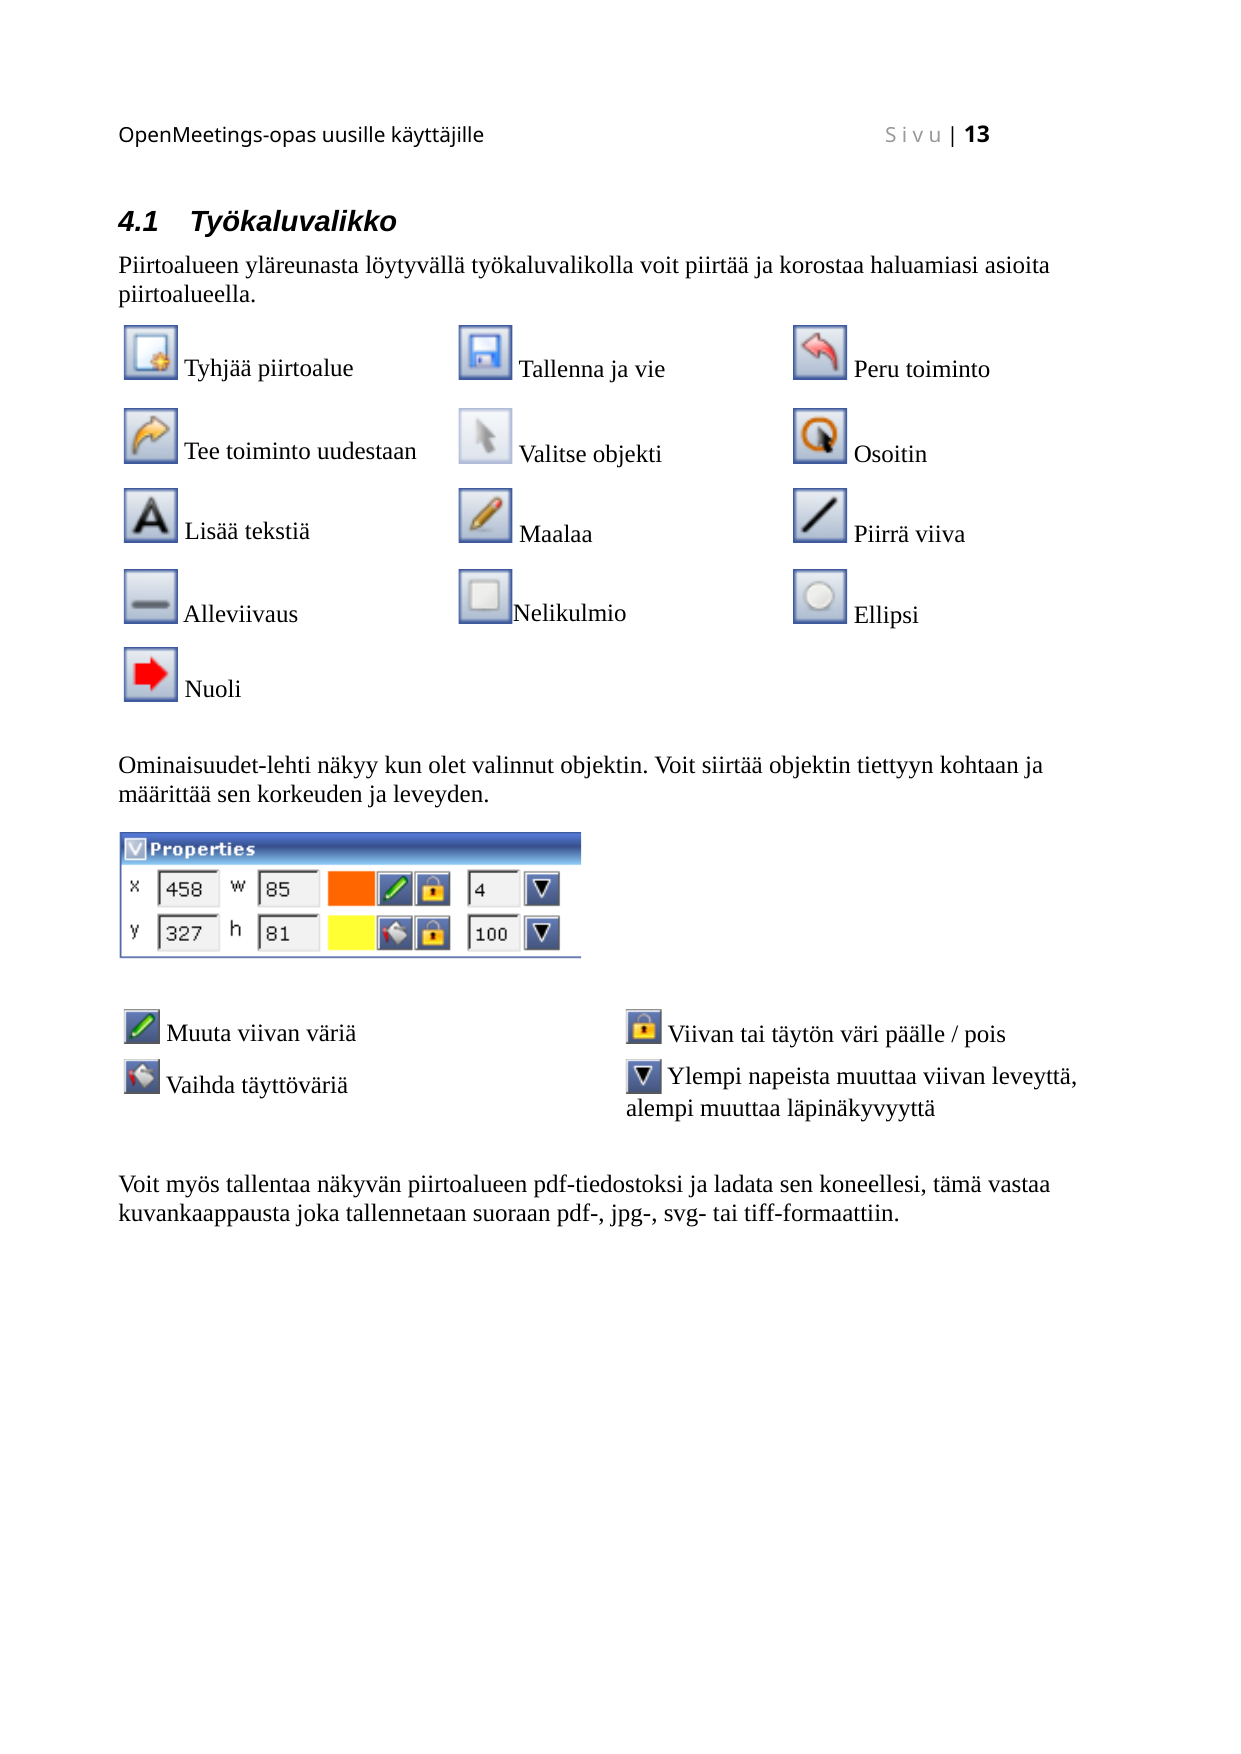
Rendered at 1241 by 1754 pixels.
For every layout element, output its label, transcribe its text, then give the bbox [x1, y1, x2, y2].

picture [625, 1009, 662, 1044]
picture [793, 569, 848, 624]
picture [625, 1059, 662, 1094]
table_header Tallenna ja vie [453, 320, 787, 403]
subtitle Työkaluvalikko [118, 204, 1122, 237]
picture [793, 488, 848, 543]
table_cell Nuoli [118, 641, 453, 709]
picture [793, 408, 848, 464]
table_cell Nelikulmio [453, 564, 787, 641]
picture [123, 408, 178, 464]
table_cell Ylempi napeista muuttaa viivan leveyttä, alempi muuttaa läpinäkyvyyttä [620, 1053, 1122, 1128]
table_cell Valitse objekti [453, 403, 787, 483]
table_cell Osoitin [787, 403, 1122, 483]
text Ominaisuudet-lehti näkyy kun olet valinnut objektin. Voit siirtää objektin tiettyyn kohtaan ja määrittää sen korkeuden ja leveyden. [118, 750, 1122, 808]
picture [123, 569, 178, 624]
picture [123, 325, 178, 380]
table_cell Maalaa [453, 483, 787, 564]
picture [458, 488, 513, 543]
table_header Tyhjää piirtoalue [118, 320, 453, 403]
picture [793, 325, 848, 380]
picture [123, 1009, 160, 1044]
table_header Peru toiminto [787, 320, 1122, 403]
picture [123, 647, 178, 702]
picture [458, 408, 513, 464]
picture [123, 488, 178, 543]
picture [458, 569, 513, 624]
text Piirtoalueen yläreunasta löytyvällä työkaluvalikolla voit piirtää ja korostaa haluamiasi asioita piirtoalueella. [118, 250, 1122, 307]
table_cell Piirrä viiva [787, 483, 1122, 564]
table_cell Lisää tekstiä [118, 483, 453, 564]
table_cell [453, 641, 787, 709]
table_header Muuta viivan väriä [118, 1004, 620, 1053]
picture [123, 1059, 160, 1094]
picture [458, 325, 513, 380]
table_header Viivan tai täytön väri päälle / pois [620, 1004, 1122, 1053]
table_cell Ellipsi [787, 564, 1122, 641]
table_cell [787, 641, 1122, 709]
table_cell Tee toiminto uudestaan [118, 403, 453, 483]
picture [117, 832, 582, 963]
table_cell Vaihda täyttöväriä [118, 1053, 620, 1128]
text Voit myös tallentaa näkyvän piirtoalueen pdf-tiedostoksi ja ladata sen koneellesi, tämä vastaa kuvankaappausta joka tallennetaan suoraan pdf-, jpg-, svg- tai tiff-formaattiin. [118, 1169, 1122, 1227]
table_cell Alleviivaus [118, 564, 453, 641]
